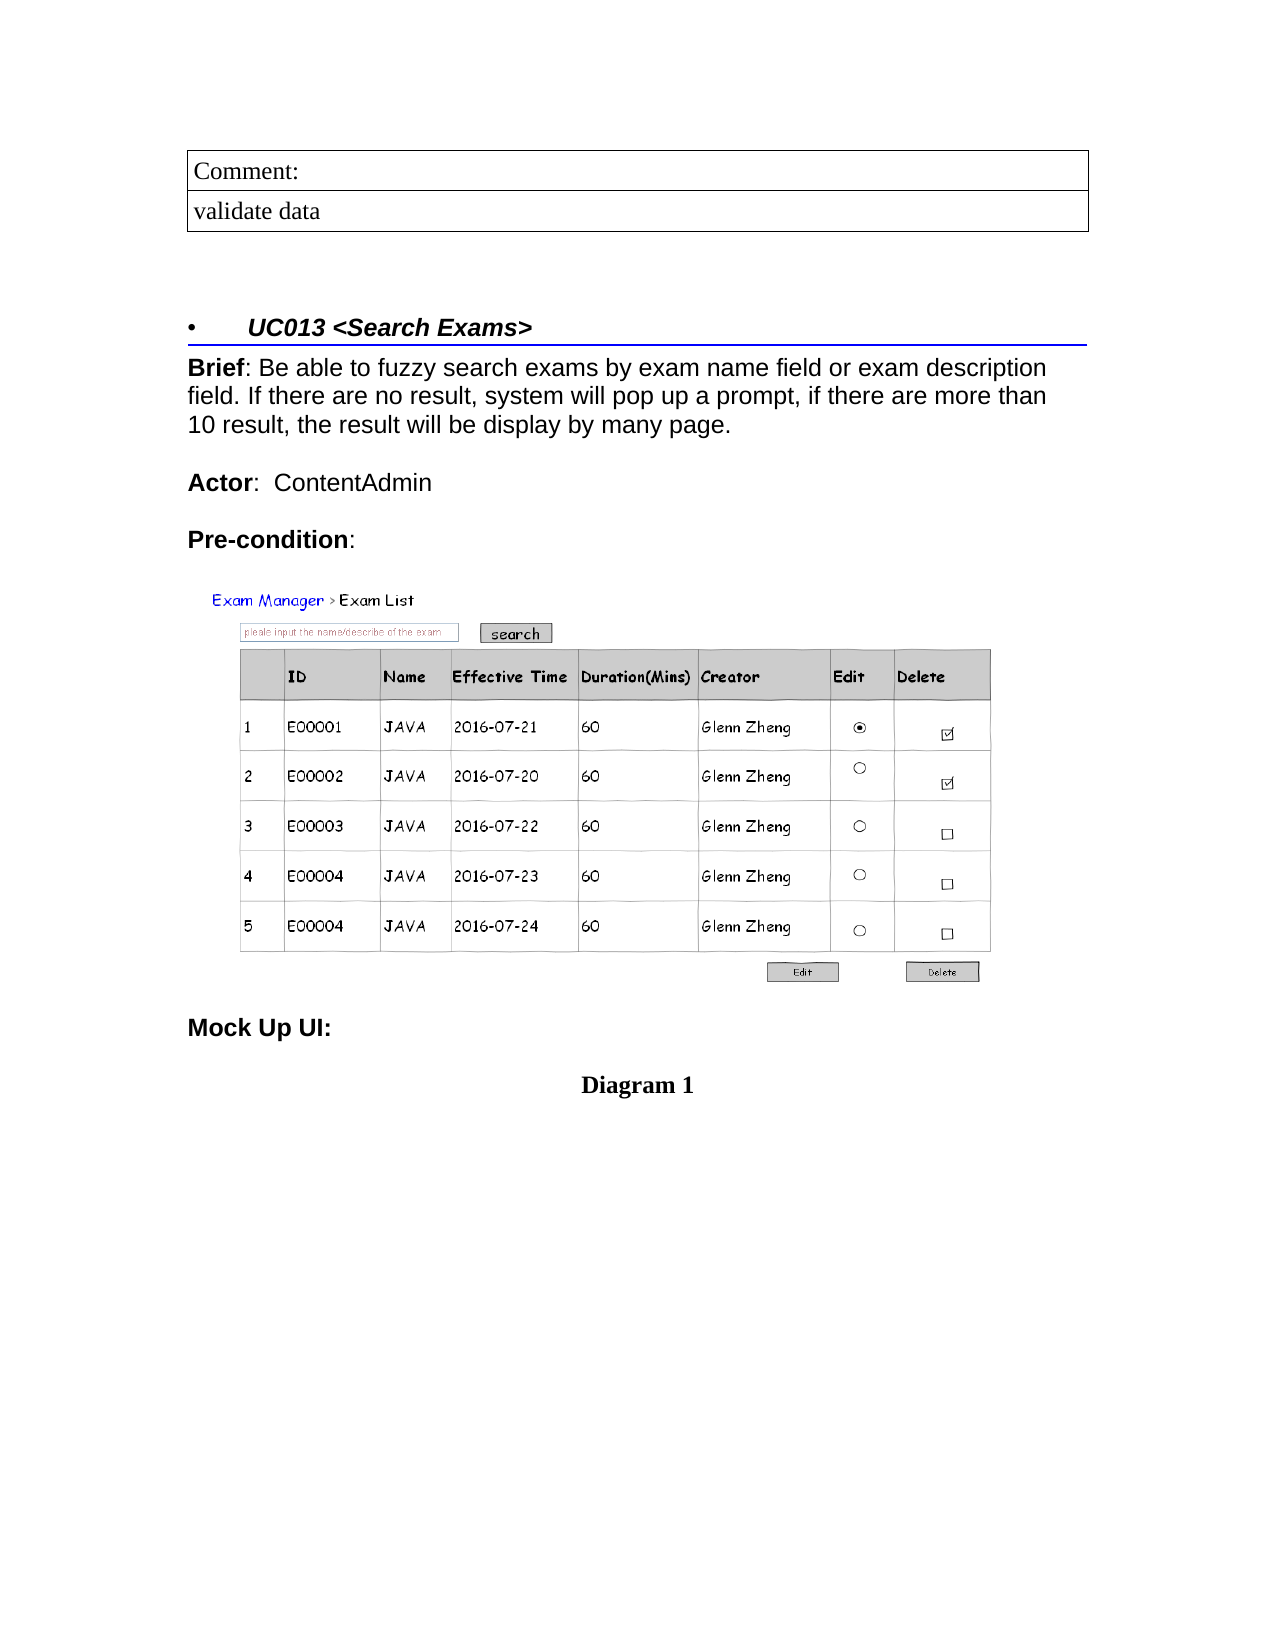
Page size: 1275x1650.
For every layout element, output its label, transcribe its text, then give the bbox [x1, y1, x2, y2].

table_cell validate data [188, 191, 1088, 231]
text Diagram 1 [187, 1071, 1087, 1099]
text Mock Up UI: [187, 1013, 1087, 1042]
text Pre-condition: [187, 525, 1087, 554]
table_cell Comment: [188, 151, 1088, 190]
picture [188, 583, 1087, 985]
subtitle UC013 <Search Exams> [187, 313, 1087, 346]
text Brief: Be able to fuzzy search exams by exam name field or exam description field. If there are no result, system will pop up a prompt, if there are more than 10 result, the result will be display by many page. [187, 352, 1087, 439]
text Actor: ContentAdmin [187, 467, 1087, 496]
